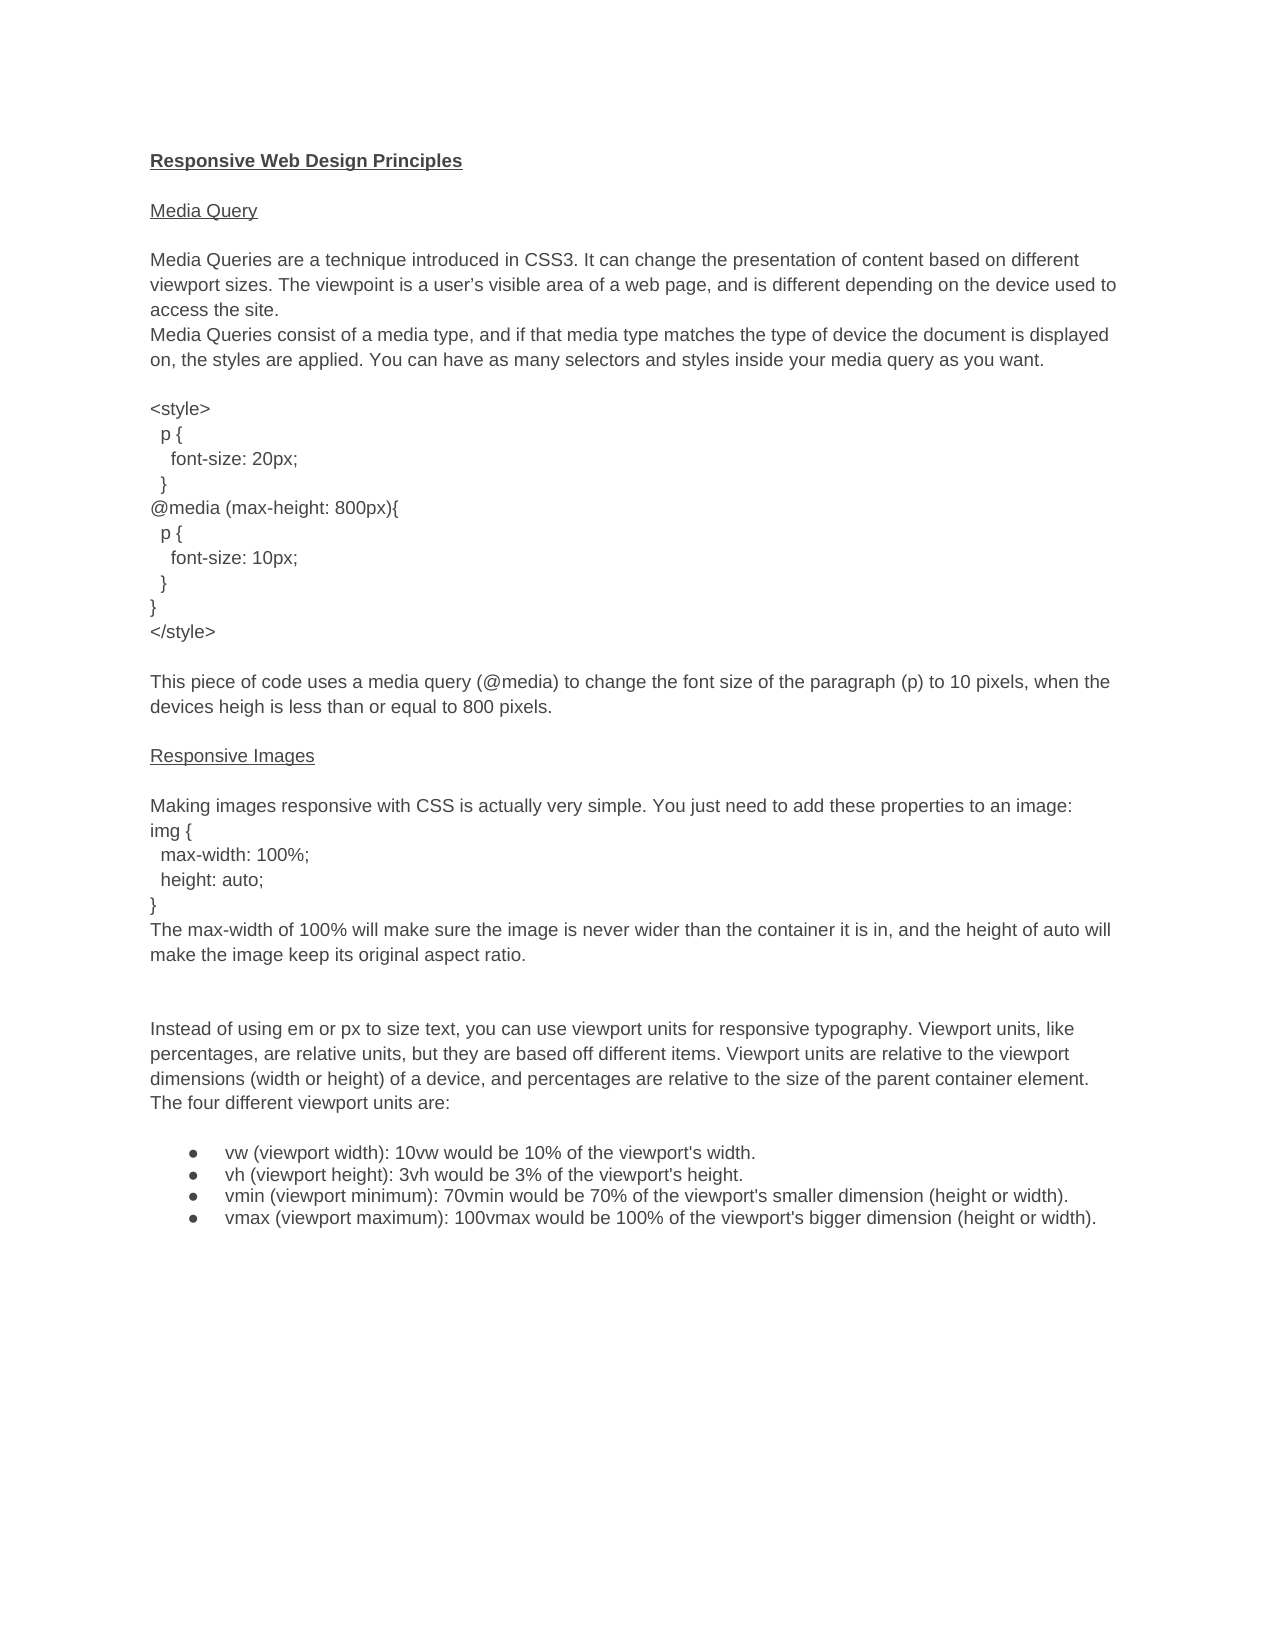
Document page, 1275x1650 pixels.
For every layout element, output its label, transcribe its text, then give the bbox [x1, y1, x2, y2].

list vw (viewport width): 10vw would be 10% of the viewport's width. [187, 1142, 1125, 1163]
text p { [150, 522, 1125, 543]
text Media Queries are a technique introduced in CSS3. It can change the presentation of content based on different viewport sizes. The viewpoint is a user’s visible area of a web page, and is different depending on the device used to access the site. [150, 249, 1125, 320]
text Responsive Images [150, 745, 1125, 767]
text The max-width of 100% will make sure the image is never wider than the container it is in, and the height of auto will make the image keep its original aspect ratio. [150, 918, 1125, 965]
text } [150, 571, 1125, 593]
text Media Queries consist of a media type, and if that media type matches the type of device the document is displayed on, the styles are applied. You can have as many selectors and styles inside your media query as you want. [150, 323, 1125, 370]
text } [150, 472, 1125, 494]
text font-size: 20px; [150, 447, 1125, 469]
text </style> [150, 621, 1125, 643]
text max-width: 100%; [150, 844, 1125, 866]
list vmax (viewport maximum): 100vmax would be 100% of the viewport's bigger dimension (height or width). [187, 1207, 1125, 1228]
text font-size: 10px; [150, 547, 1125, 568]
text } [150, 894, 1125, 915]
text Instead of using em or px to size text, you can use viewport units for responsive typography. Viewport units, like percentages, are relative units, but they are based off different items. Viewport units are relative to the viewport dimensions (width or height) of a device, and percentages are relative to the size of the parent container element. [150, 1018, 1125, 1089]
list vh (viewport height): 3vh would be 3% of the viewport's height. [187, 1163, 1125, 1185]
text This piece of code uses a media query (@media) to change the font size of the paragraph (p) to 10 pixels, when the devices heigh is less than or equal to 800 pixels. [150, 671, 1125, 717]
text Responsive Web Design Principles [150, 150, 1125, 172]
text The four different viewport units are: [150, 1092, 1125, 1114]
text <style> [150, 398, 1125, 419]
text p { [150, 423, 1125, 444]
text Media Query [150, 199, 1125, 221]
text @media (max-height: 800px){ [150, 497, 1125, 519]
text height: auto; [150, 869, 1125, 891]
text img { [150, 819, 1125, 841]
list vmin (viewport minimum): 70vmin would be 70% of the viewport's smaller dimension (height or width). [187, 1185, 1125, 1207]
text } [150, 596, 1125, 618]
text Making images responsive with CSS is actually very simple. You just need to add these properties to an image: [150, 794, 1125, 816]
